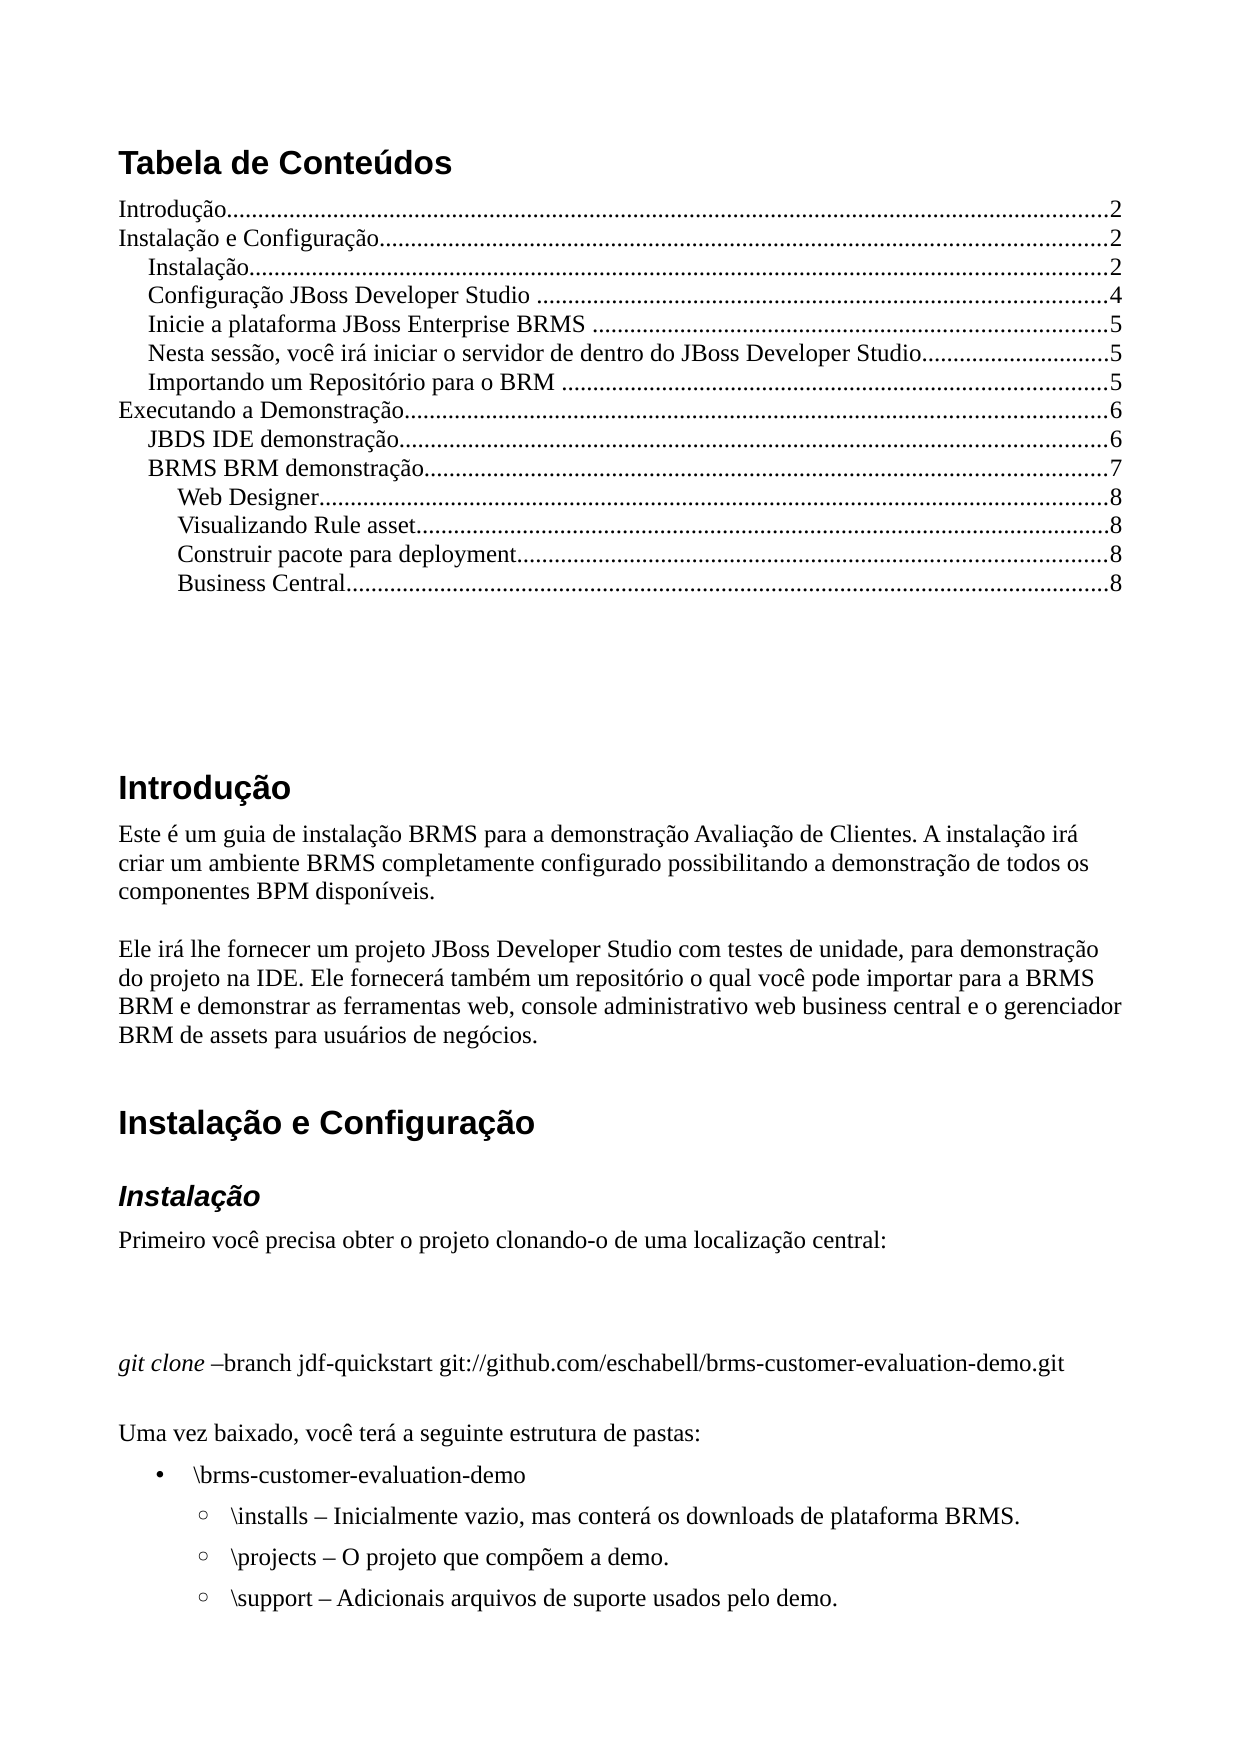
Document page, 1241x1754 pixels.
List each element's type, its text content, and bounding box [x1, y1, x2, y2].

text Importando um Repositório para o BRM 5 [148, 367, 1122, 395]
text Construir pacote para deployment 8 [177, 539, 1122, 568]
text Configuração JBoss Developer Studio 4 [148, 280, 1122, 309]
text Ele irá lhe fornecer um projeto JBoss Developer Studio com testes de unidade, para demonstração do projeto na IDE. Ele fornecerá também um repositório o qual você pode importar para a BRMS BRM e demonstrar as ferramentas web, console administrativo web business central e o gerenciador BRM de assets para usuários de negócios. [118, 934, 1122, 1049]
subtitle Instalação [118, 1179, 1122, 1212]
text Web Designer 8 [177, 482, 1122, 510]
text Executando a Demonstração 6 [118, 395, 1122, 424]
list \support – Adicionais arquivos de suporte usados pelo demo. [193, 1583, 1122, 1612]
list \projects – O projeto que compõem a demo. [193, 1542, 1122, 1571]
text Uma vez baixado, você terá a seguinte estrutura de pastas: [118, 1418, 1122, 1447]
text Instalação 2 [148, 252, 1122, 280]
text Introdução 2 [118, 194, 1122, 223]
text BRMS BRM demonstração 7 [148, 453, 1122, 482]
text Primeiro você precisa obter o projeto clonando-o de uma localização central: [118, 1225, 1122, 1253]
text Instalação e Configuração 2 [118, 223, 1122, 252]
text Nesta sessão, você irá iniciar o servidor de dentro do JBoss Developer Studio. 5 [148, 338, 1122, 367]
text JBDS IDE demonstração 6 [148, 424, 1122, 453]
text Inicie a plataforma JBoss Enterprise BRMS 5 [148, 309, 1122, 338]
subtitle Tabela de Conteúdos [118, 143, 1122, 182]
subtitle Introdução [118, 768, 1122, 806]
text Visualizando Rule asset 8 [177, 510, 1122, 539]
text Business Central 8 [177, 568, 1122, 597]
subtitle Instalação e Configuração [118, 1103, 1122, 1141]
list \installs – Inicialmente vazio, mas conterá os downloads de plataforma BRMS. [193, 1501, 1122, 1530]
text git clone –branch jdf-quickstart git://github.com/eschabell/brms-customer-evaluation-demo.git [118, 1348, 1122, 1377]
list \brms-customer-evaluation-demo [156, 1460, 1122, 1488]
text Este é um guia de instalação BRMS para a demonstração Avaliação de Clientes. A instalação irá criar um ambiente BRMS completamente configurado possibilitando a demonstração de todos os componentes BPM disponíveis. [118, 819, 1122, 905]
